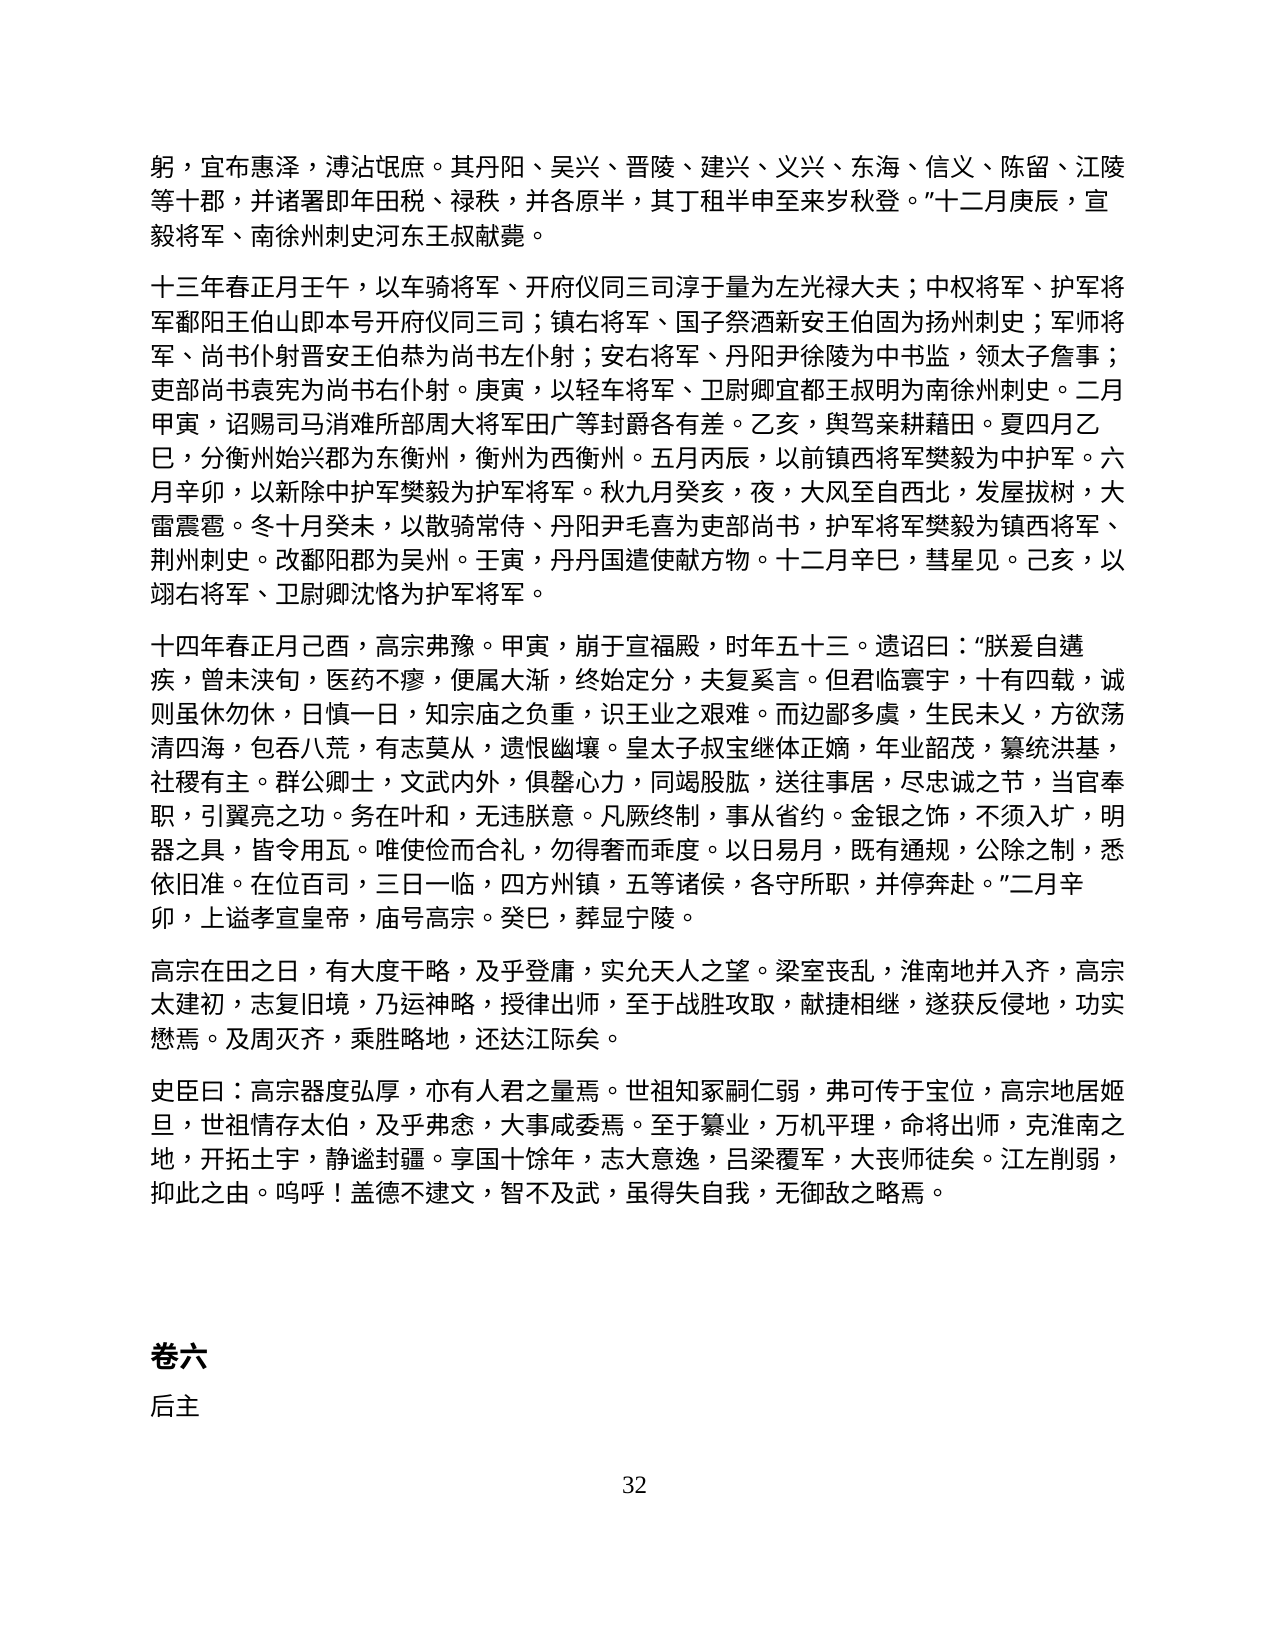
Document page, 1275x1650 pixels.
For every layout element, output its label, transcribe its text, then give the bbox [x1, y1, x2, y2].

subtitle 卷六 [150, 1337, 1125, 1376]
text 躬，宜布惠泽，溥沾氓庶。其丹阳、吴兴、晋陵、建兴、义兴、东海、信义、陈留、江陵等十郡，并诸署即年田税、禄秩，并各原半，其丁租半申至来岁秋登。”十二月庚辰，宣毅将军、南徐州刺史河东王叔献薨。 [150, 150, 1125, 252]
text 十四年春正月己酉，高宗弗豫。甲寅，崩于宣福殿，时年五十三。遗诏曰：“朕爰自遘疾，曾未浃旬，医药不瘳，便属大渐，终始定分，夫复奚言。但君临寰宇，十有四载，诚则虽休勿休，日慎一日，知宗庙之负重，识王业之艰难。而边鄙多虞，生民未乂，方欲荡清四海，包吞八荒，有志莫从，遗恨幽壤。皇太子叔宝继体正嫡，年业韶茂，纂统洪基，社稷有主。群公卿士，文武内外，俱罄心力，同竭股肱，送往事居，尽忠诚之节，当官奉职，引翼亮之功。务在叶和，无违朕意。凡厥终制，事从省约。金银之饰，不须入圹，明器之具，皆令用瓦。唯使俭而合礼，勿得奢而乖度。以日易月，既有通规，公除之制，悉依旧准。在位百司，三日一临，四方州镇，五等诸侯，各守所职，并停奔赴。”二月辛卯，上谥孝宣皇帝，庙号高宗。癸巳，葬显宁陵。 [150, 629, 1125, 935]
text 史臣曰：高宗器度弘厚，亦有人君之量焉。世祖知冢嗣仁弱，弗可传于宝位，高宗地居姬旦，世祖情存太伯，及乎弗悆，大事咸委焉。至于纂业，万机平理，命将出师，克淮南之地，开拓土宇，静谧封疆。享国十馀年，志大意逸，吕梁覆军，大丧师徒矣。江左削弱，抑此之由。呜呼！盖德不逮文，智不及武，虽得失自我，无御敌之略焉。 [150, 1073, 1125, 1209]
text 后主 [150, 1389, 1125, 1423]
text 十三年春正月壬午，以车骑将军、开府仪同三司淳于量为左光禄大夫；中权将军、护军将军鄱阳王伯山即本号开府仪同三司；镇右将军、国子祭酒新安王伯固为扬州刺史；军师将军、尚书仆射晋安王伯恭为尚书左仆射；安右将军、丹阳尹徐陵为中书监，领太子詹事；吏部尚书袁宪为尚书右仆射。庚寅，以轻车将军、卫尉卿宜都王叔明为南徐州刺史。二月甲寅，诏赐司马消难所部周大将军田广等封爵各有差。乙亥，舆驾亲耕藉田。夏四月乙巳，分衡州始兴郡为东衡州，衡州为西衡州。五月丙辰，以前镇西将军樊毅为中护军。六月辛卯，以新除中护军樊毅为护军将军。秋九月癸亥，夜，大风至自西北，发屋拔树，大雷震雹。冬十月癸未，以散骑常侍、丹阳尹毛喜为吏部尚书，护军将军樊毅为镇西将军、荆州刺史。改鄱阳郡为吴州。壬寅，丹丹国遣使献方物。十二月辛巳，彗星见。己亥，以翊右将军、卫尉卿沈恪为护军将军。 [150, 270, 1125, 611]
text 高宗在田之日，有大度干略，及乎登庸，实允天人之望。梁室丧乱，淮南地并入齐，高宗太建初，志复旧境，乃运神略，授律出师，至于战胜攻取，献捷相继，遂获反侵地，功实懋焉。及周灭齐，乘胜略地，还达江际矣。 [150, 953, 1125, 1055]
